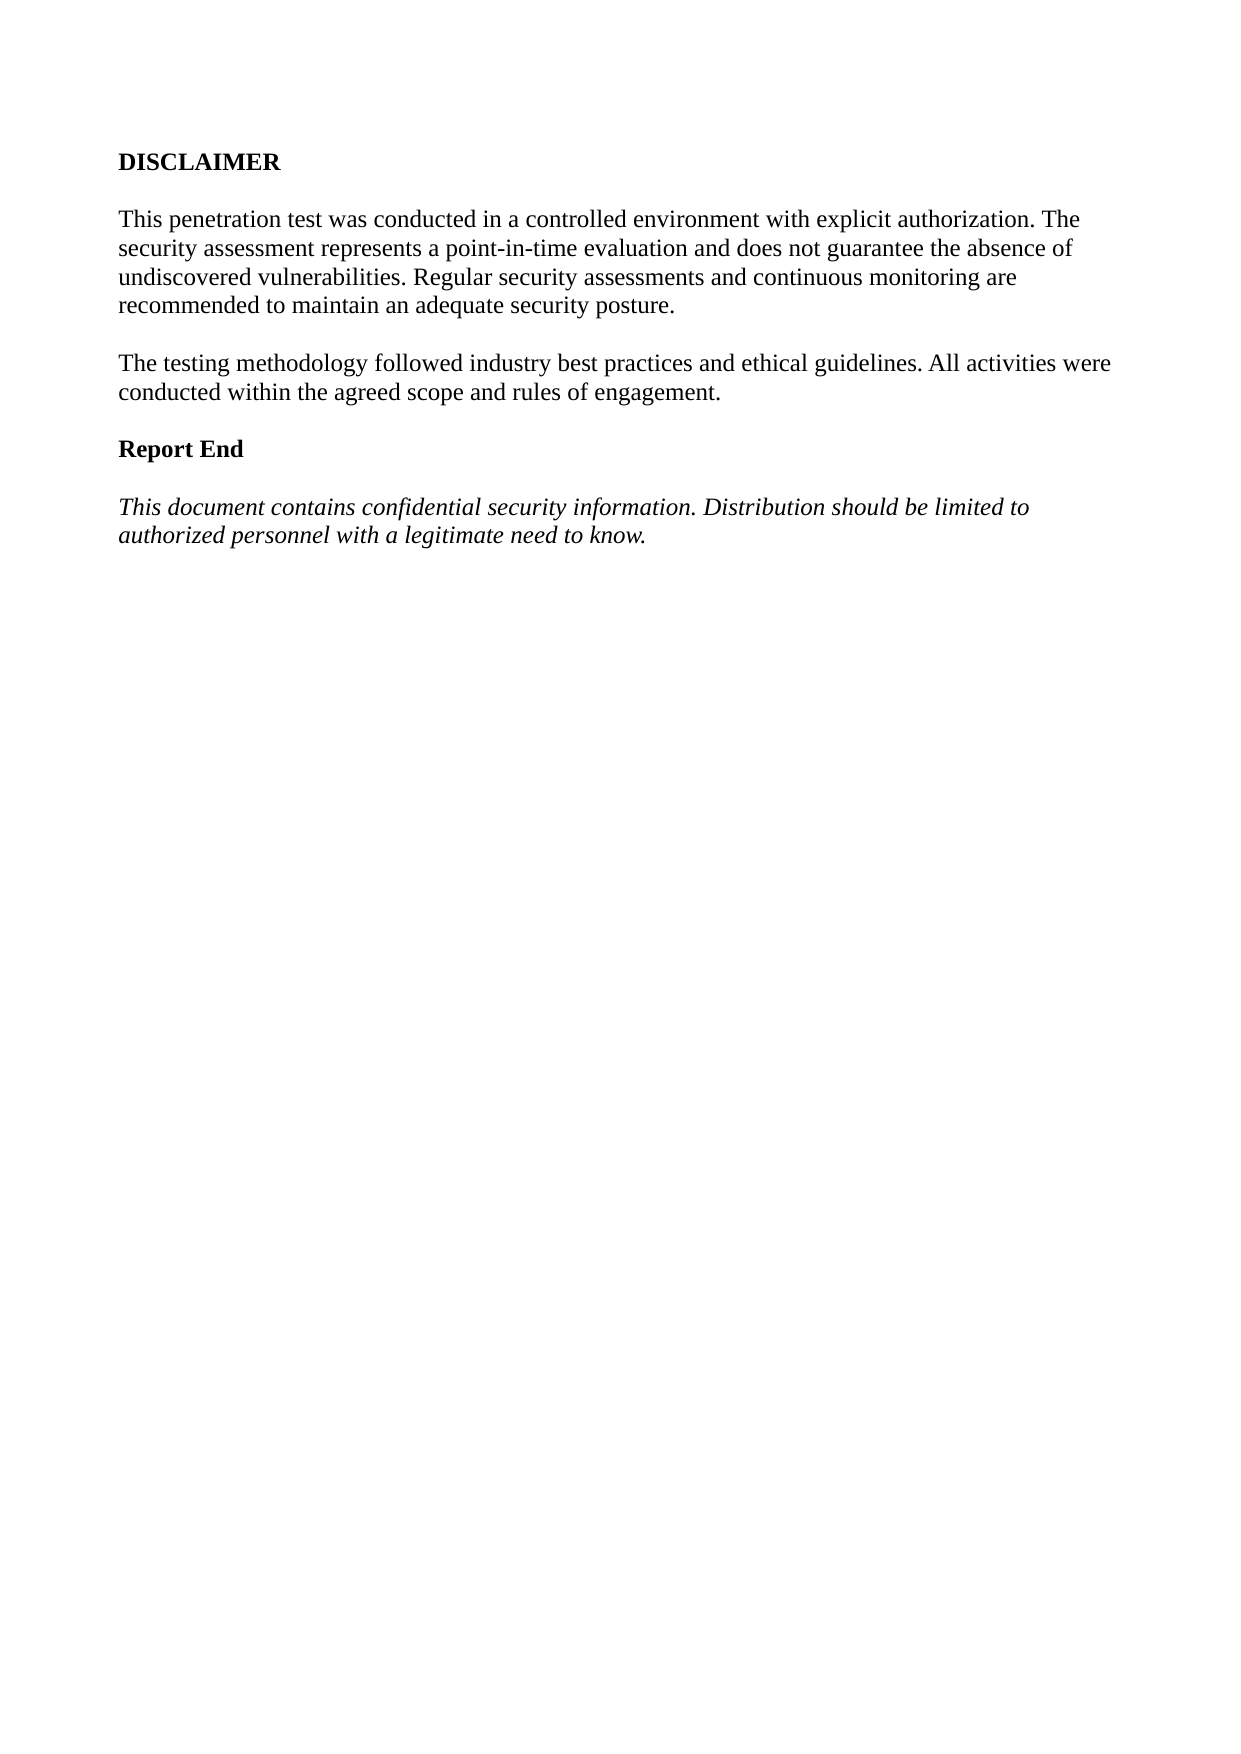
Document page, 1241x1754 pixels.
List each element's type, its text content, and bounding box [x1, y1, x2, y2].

text The testing methodology followed industry best practices and ethical guidelines. All activities were conducted within the agreed scope and rules of engagement. [118, 348, 1122, 406]
text Report End [118, 434, 1122, 463]
text This document contains confidential security information. Distribution should be limited to authorized personnel with a legitimate need to know. [118, 492, 1122, 549]
text DISCLAIMER [118, 147, 1122, 176]
text This penetration test was conducted in a controlled environment with explicit authorization. The security assessment represents a point-in-time evaluation and does not guarantee the absence of undiscovered vulnerabilities. Regular security assessments and continuous monitoring are recommended to maintain an adequate security posture. [118, 204, 1122, 319]
